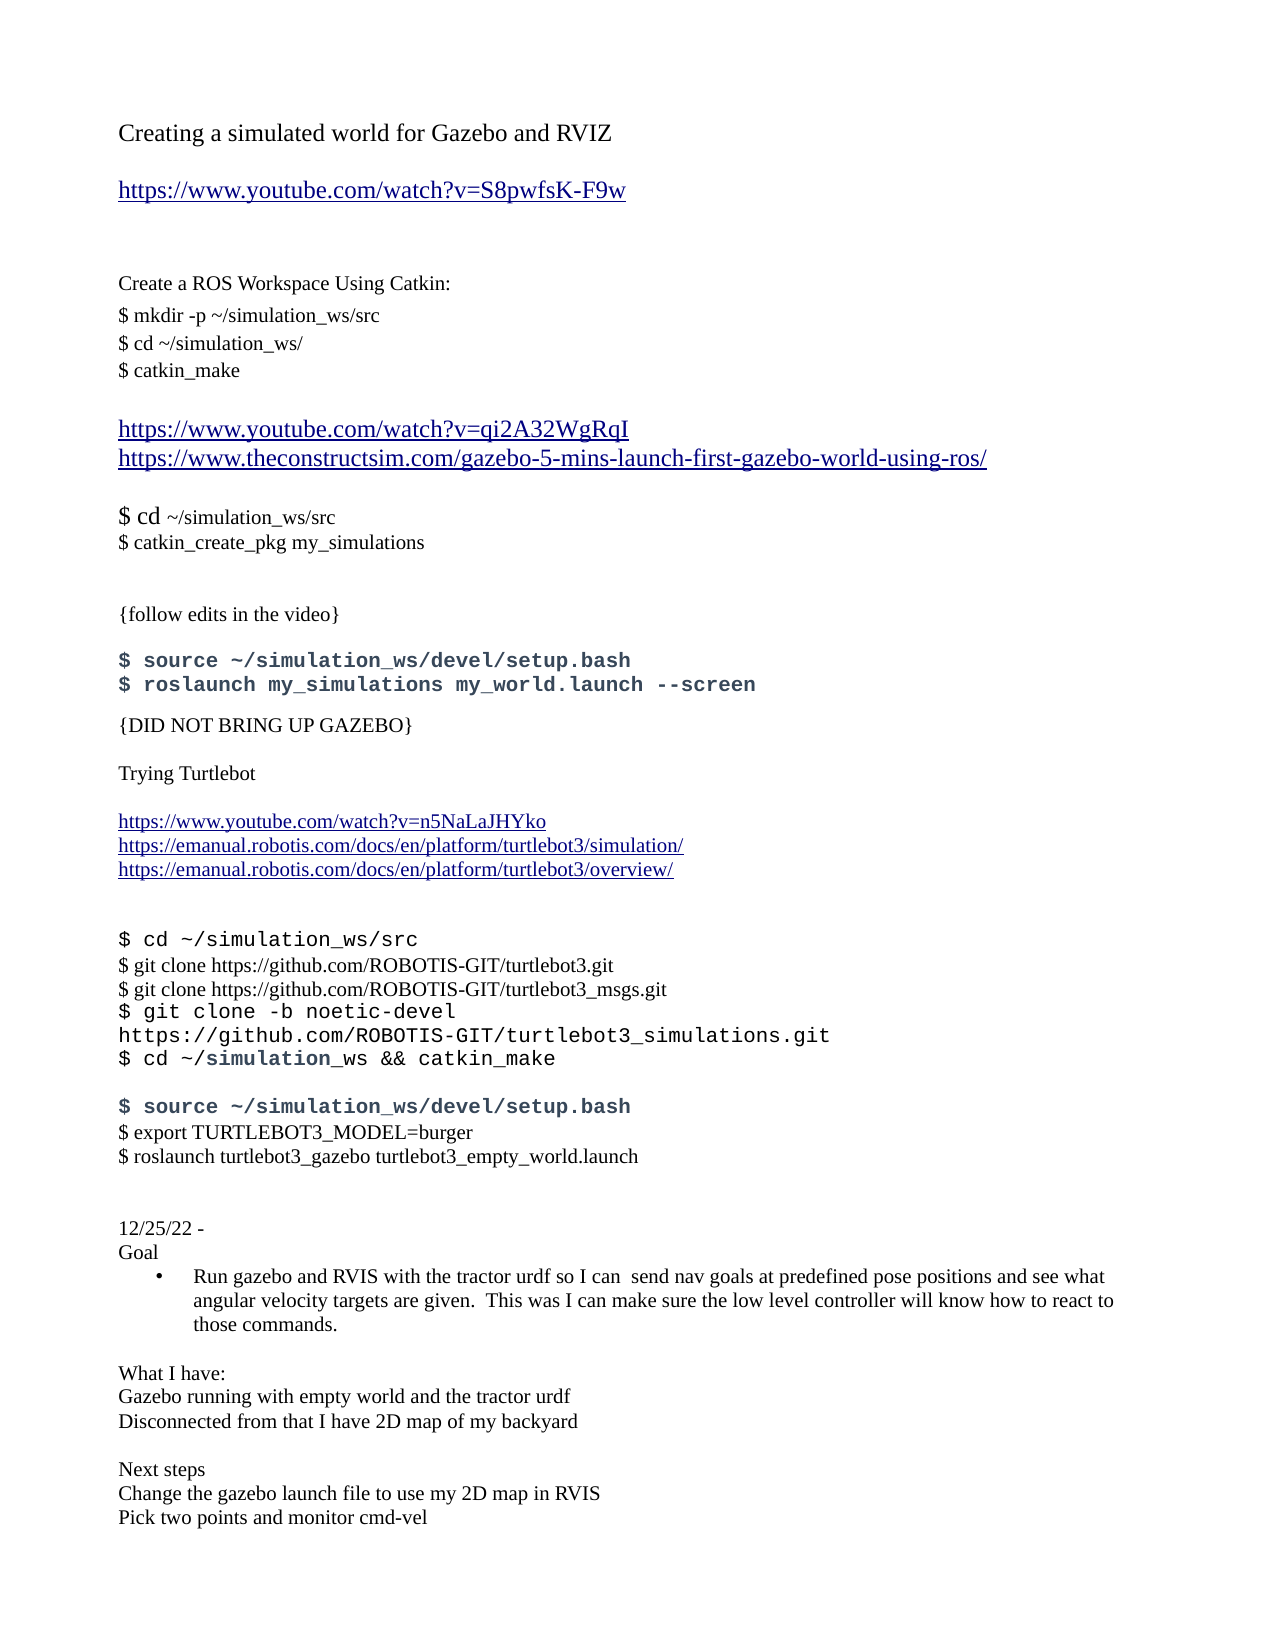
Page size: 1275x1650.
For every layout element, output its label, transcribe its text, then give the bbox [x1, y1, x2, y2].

text Change the gazebo launch file to use my 2D map in RVIS [118, 1481, 1157, 1505]
text $ cd ~/simulation_ws/src [118, 929, 1157, 953]
text $ export TURTLEBOT3_MODEL=burger [118, 1120, 1157, 1144]
list Run gazebo and RVIS with the tractor urdf so I can send nav goals at predefined pose positions and see what angular velocity targets are given. This was I can make sure the low level controller will know how to react to those commands. [156, 1264, 1157, 1336]
text $ roslaunch turtlebot3_gazebo turtlebot3_empty_world.launch [118, 1144, 1157, 1168]
text {follow edits in the video} [118, 602, 1157, 626]
text What I have: [118, 1360, 1157, 1384]
text https://emanual.robotis.com/docs/en/platform/turtlebot3/overview/ [118, 857, 1157, 881]
text Pick two points and monitor cmd-vel [118, 1505, 1157, 1529]
text https://emanual.robotis.com/docs/en/platform/turtlebot3/simulation/ [118, 833, 1157, 857]
text 12/25/22 - [118, 1216, 1157, 1240]
text {DID NOT BRING UP GAZEBO} [118, 713, 1157, 737]
text $ cd ~/simulation_ws && catkin_make [118, 1048, 1157, 1072]
text $ catkin_create_pkg my_simulations [118, 529, 1157, 554]
text https://www.theconstructsim.com/gazebo-5-mins-launch-first-gazebo-world-using-ros/ [118, 443, 1157, 472]
text $ git clone https://github.com/ROBOTIS-GIT/turtlebot3_msgs.git [118, 977, 1157, 1001]
text $ mkdir -p ~/simulation_ws/src $ cd ~/simulation_ws/ $ catkin_make [118, 303, 1157, 382]
text $ source ~/simulation_ws/devel/setup.bash [118, 650, 1157, 673]
text Goal [118, 1240, 1157, 1264]
subtitle Create a ROS Workspace Using Catkin: [118, 271, 1157, 295]
text $ git clone https://github.com/ROBOTIS-GIT/turtlebot3.git [118, 953, 1157, 977]
text $ cd ~/simulation_ws/src [118, 501, 1157, 529]
text https://www.youtube.com/watch?v=n5NaLaJHYko [118, 809, 1157, 833]
text https://www.youtube.com/watch?v=S8pwfsK-F9w [118, 176, 1157, 204]
text https://www.youtube.com/watch?v=qi2A32WgRqI [118, 414, 1157, 443]
text Next steps [118, 1457, 1157, 1481]
text $ source ~/simulation_ws/devel/setup.bash [118, 1096, 1157, 1120]
text Gazebo running with empty world and the tractor urdf [118, 1384, 1157, 1408]
text Disconnected from that I have 2D map of my backyard [118, 1408, 1157, 1433]
text Trying Turtlebot [118, 761, 1157, 785]
text $ git clone -b noetic-devel https://github.com/ROBOTIS-GIT/turtlebot3_simulations.git [118, 1001, 1157, 1048]
text $ roslaunch my_simulations my_world.launch --screen [118, 673, 1157, 697]
text Creating a simulated world for Gazebo and RVIZ [118, 118, 1157, 147]
